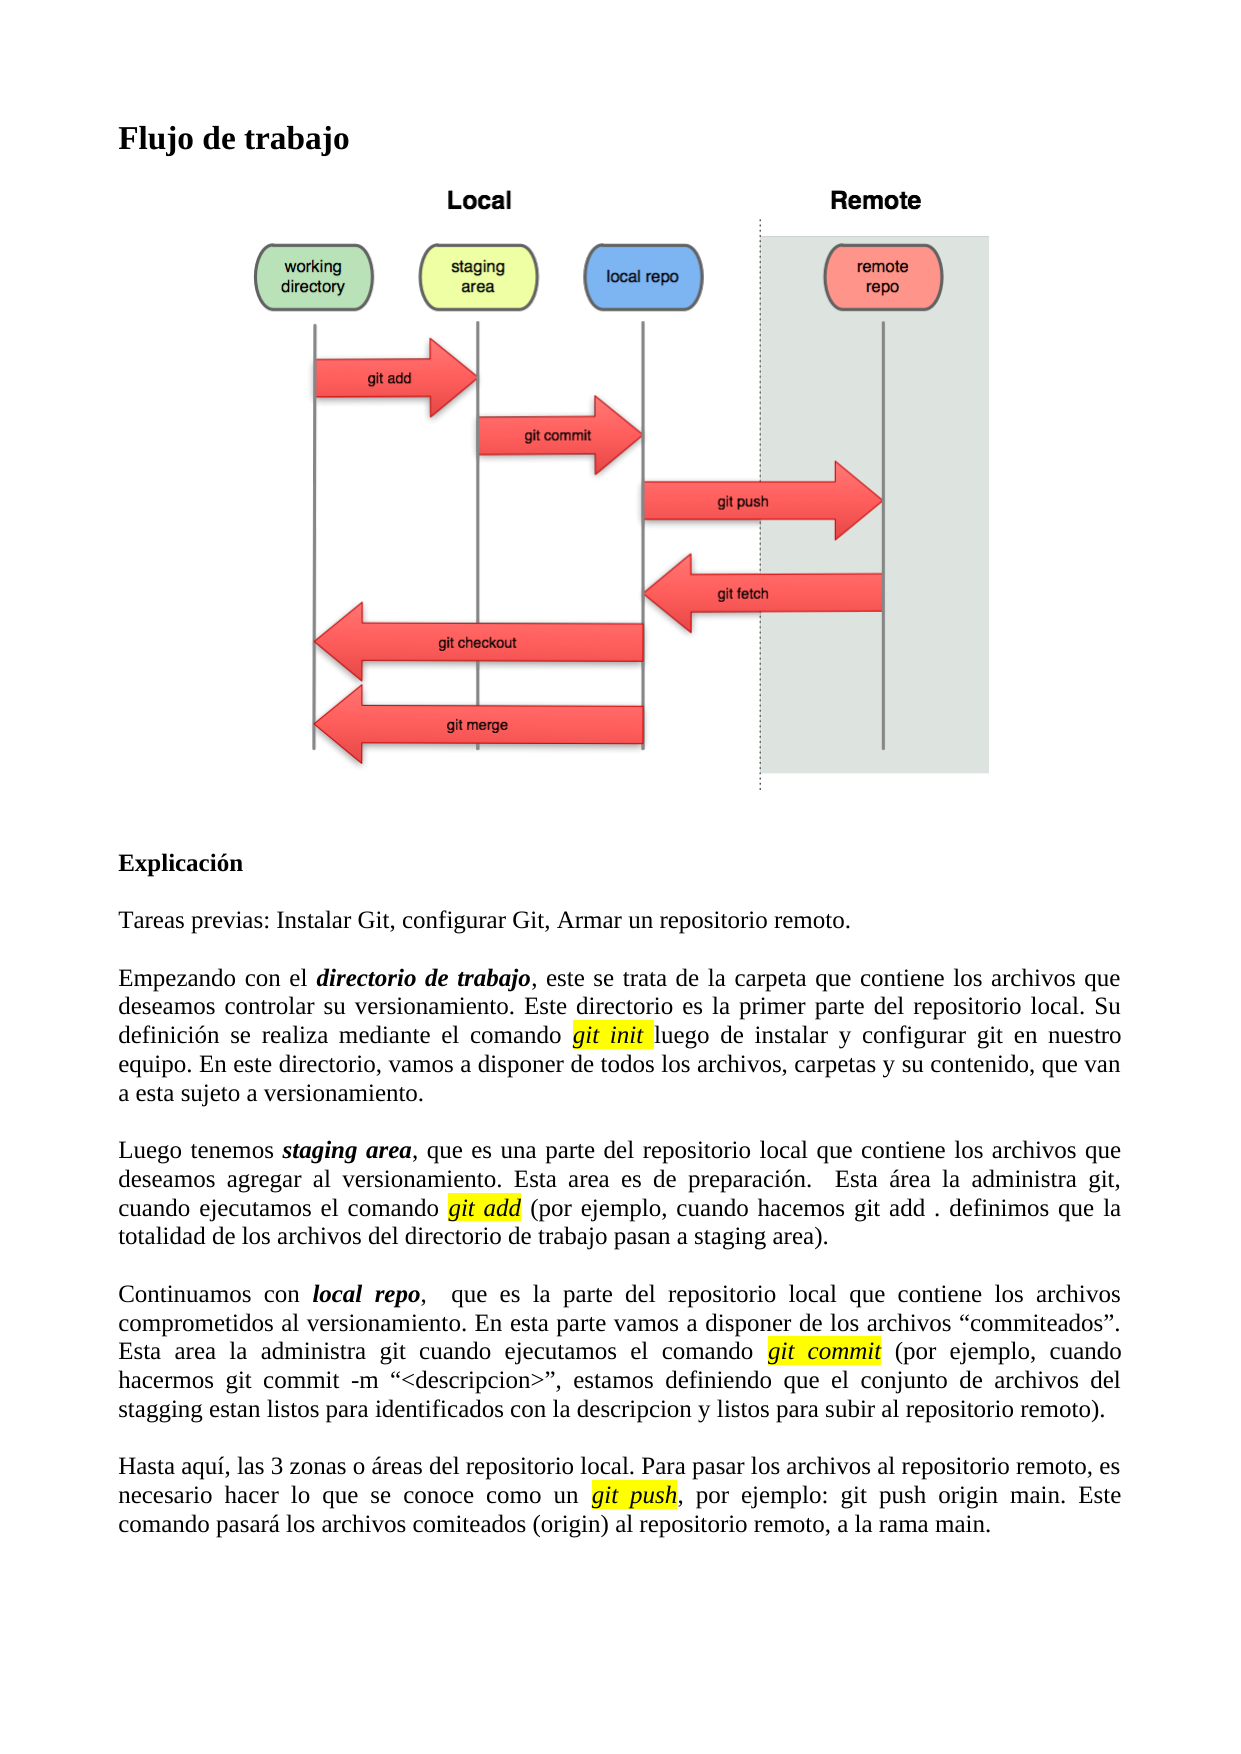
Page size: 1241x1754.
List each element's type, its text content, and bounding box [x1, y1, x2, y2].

text Hasta aquí, las 3 zonas o áreas del repositorio local. Para pasar los archivos al repositorio remoto, es necesario hacer lo que se conoce como un git push, por ejemplo: git push origin main. Este comando pasará los archivos comiteados (origin) al repositorio remoto, a la rama main. [118, 1451, 1122, 1538]
text Empezando con el directorio de trabajo, este se trata de la carpeta que contiene los archivos que deseamos controlar su versionamiento. Este directorio es la primer parte del repositorio local. Su definición se realiza mediante el comando git init luego de instalar y configurar git en nuestro equipo. En este directorio, vamos a disponer de todos los archivos, carpetas y su contenido, que van a esta sujeto a versionamiento. [118, 963, 1122, 1106]
text Tareas previas: Instalar Git, configurar Git, Armar un repositorio remoto. [118, 905, 1122, 934]
text Flujo de trabajo [118, 118, 1122, 156]
text Explicación [118, 848, 1122, 876]
picture [251, 185, 989, 791]
text Continuamos con local repo, que es la parte del repositorio local que contiene los archivos comprometidos al versionamiento. En esta parte vamos a disponer de los archivos “commiteados”. Esta area la administra git cuando ejecutamos el comando git commit (por ejemplo, cuando hacermos git commit -m “<descripcion>”, estamos definiendo que el conjunto de archivos del stagging estan listos para identificados con la descripcion y listos para subir al repositorio remoto). [118, 1279, 1122, 1423]
text Luego tenemos staging area, que es una parte del repositorio local que contiene los archivos que deseamos agregar al versionamiento. Esta area es de preparación. Esta área la administra git, cuando ejecutamos el comando git add (por ejemplo, cuando hacemos git add . definimos que la totalidad de los archivos del directorio de trabajo pasan a staging area). [118, 1135, 1122, 1250]
